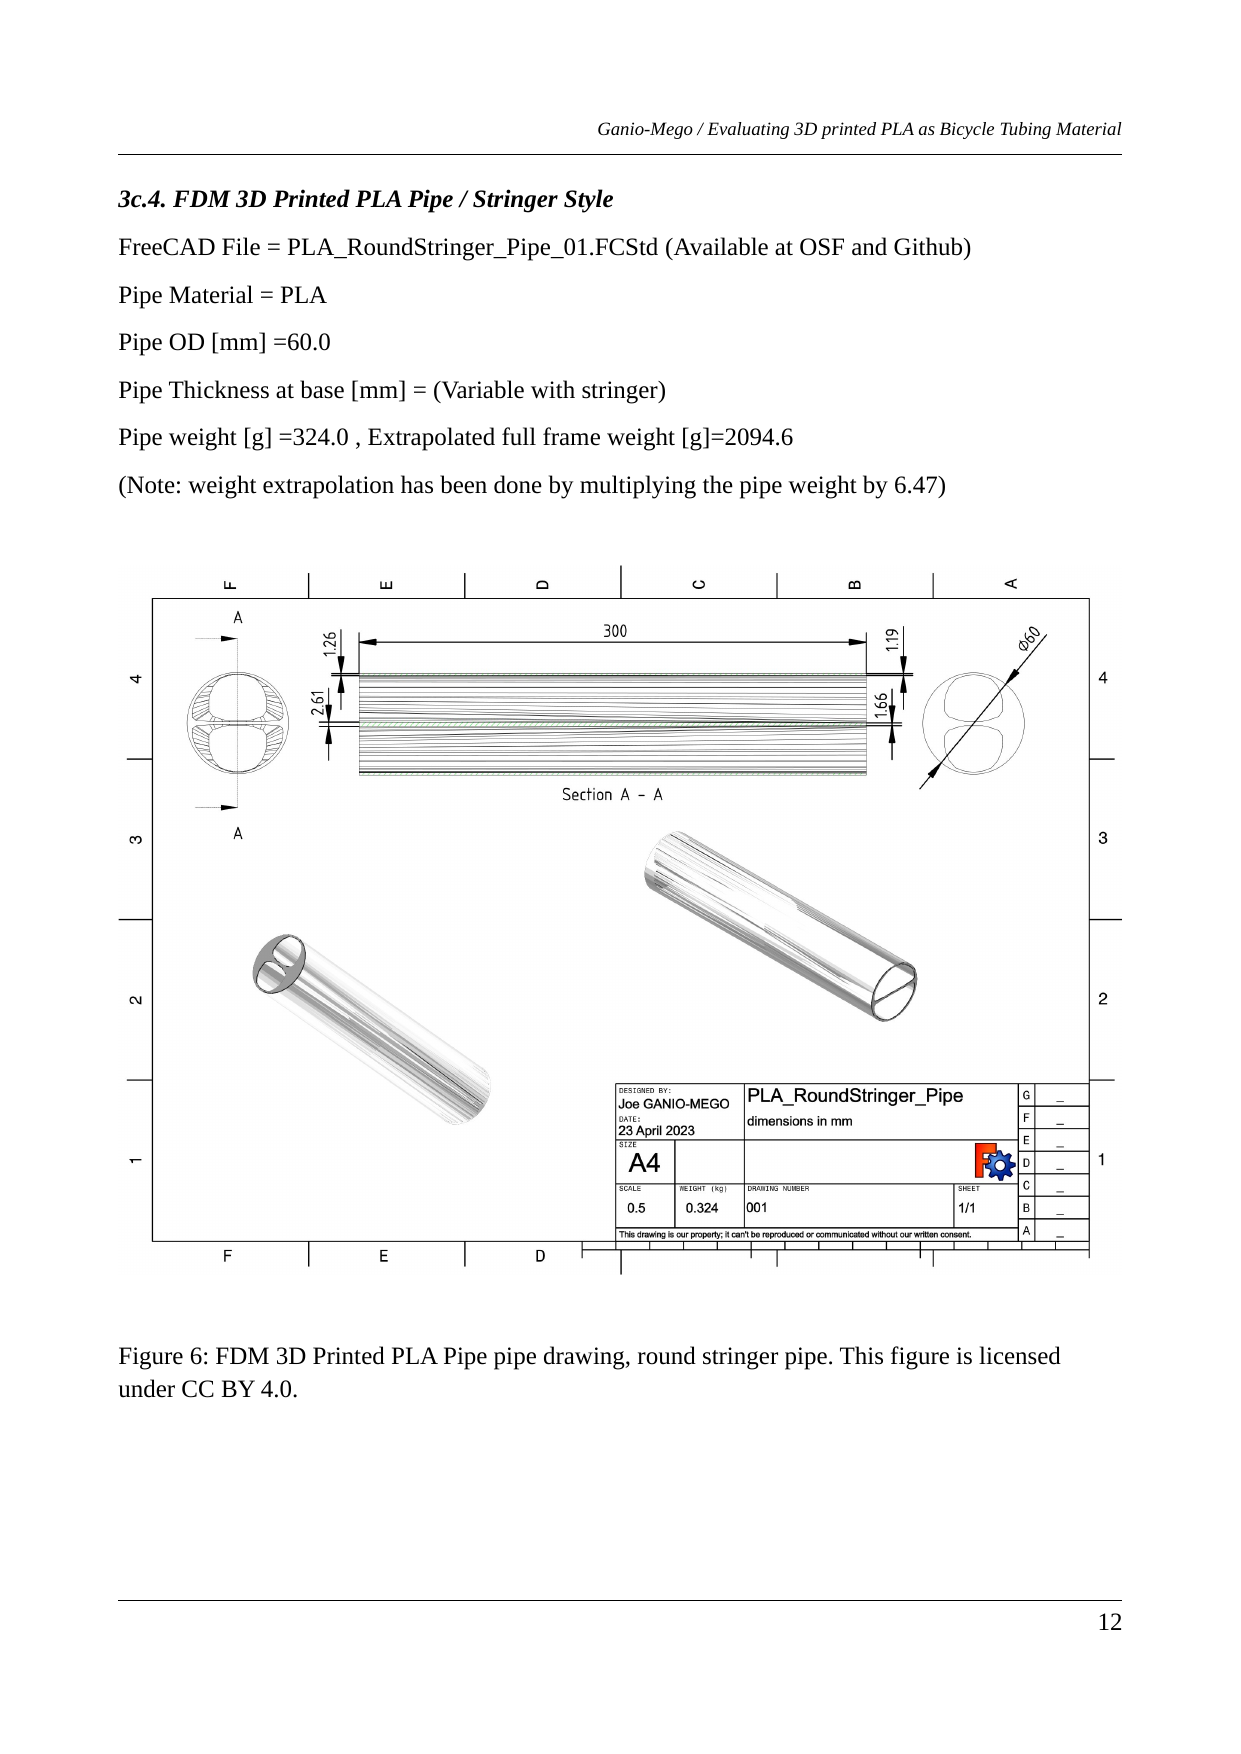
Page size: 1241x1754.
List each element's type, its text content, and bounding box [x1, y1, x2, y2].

text 3c.4. FDM 3D Printed PLA Pipe / Stringer Style [118, 184, 1122, 213]
text Pipe Material = PLA [118, 280, 1122, 308]
text Figure 6: FDM 3D Printed PLA Pipe pipe drawing, round stringer pipe. This figure is licensed under CC BY 4.0. [118, 1341, 1122, 1403]
text Pipe OD [mm] =60.0 [118, 327, 1122, 356]
text Pipe Thickness at base [mm] = (Variable with stringer) [118, 375, 1122, 404]
text Pipe weight [g] =324.0 , Extrapolated full frame weight [g]=2094.6 [118, 422, 1122, 451]
text FreeCAD File = PLA_RoundStringer_Pipe_01.FCStd (Available at OSF and Github) [118, 232, 1122, 261]
text (Note: weight extrapolation has been done by multiplying the pipe weight by 6.47) [118, 470, 1122, 499]
picture [118, 565, 1123, 1275]
